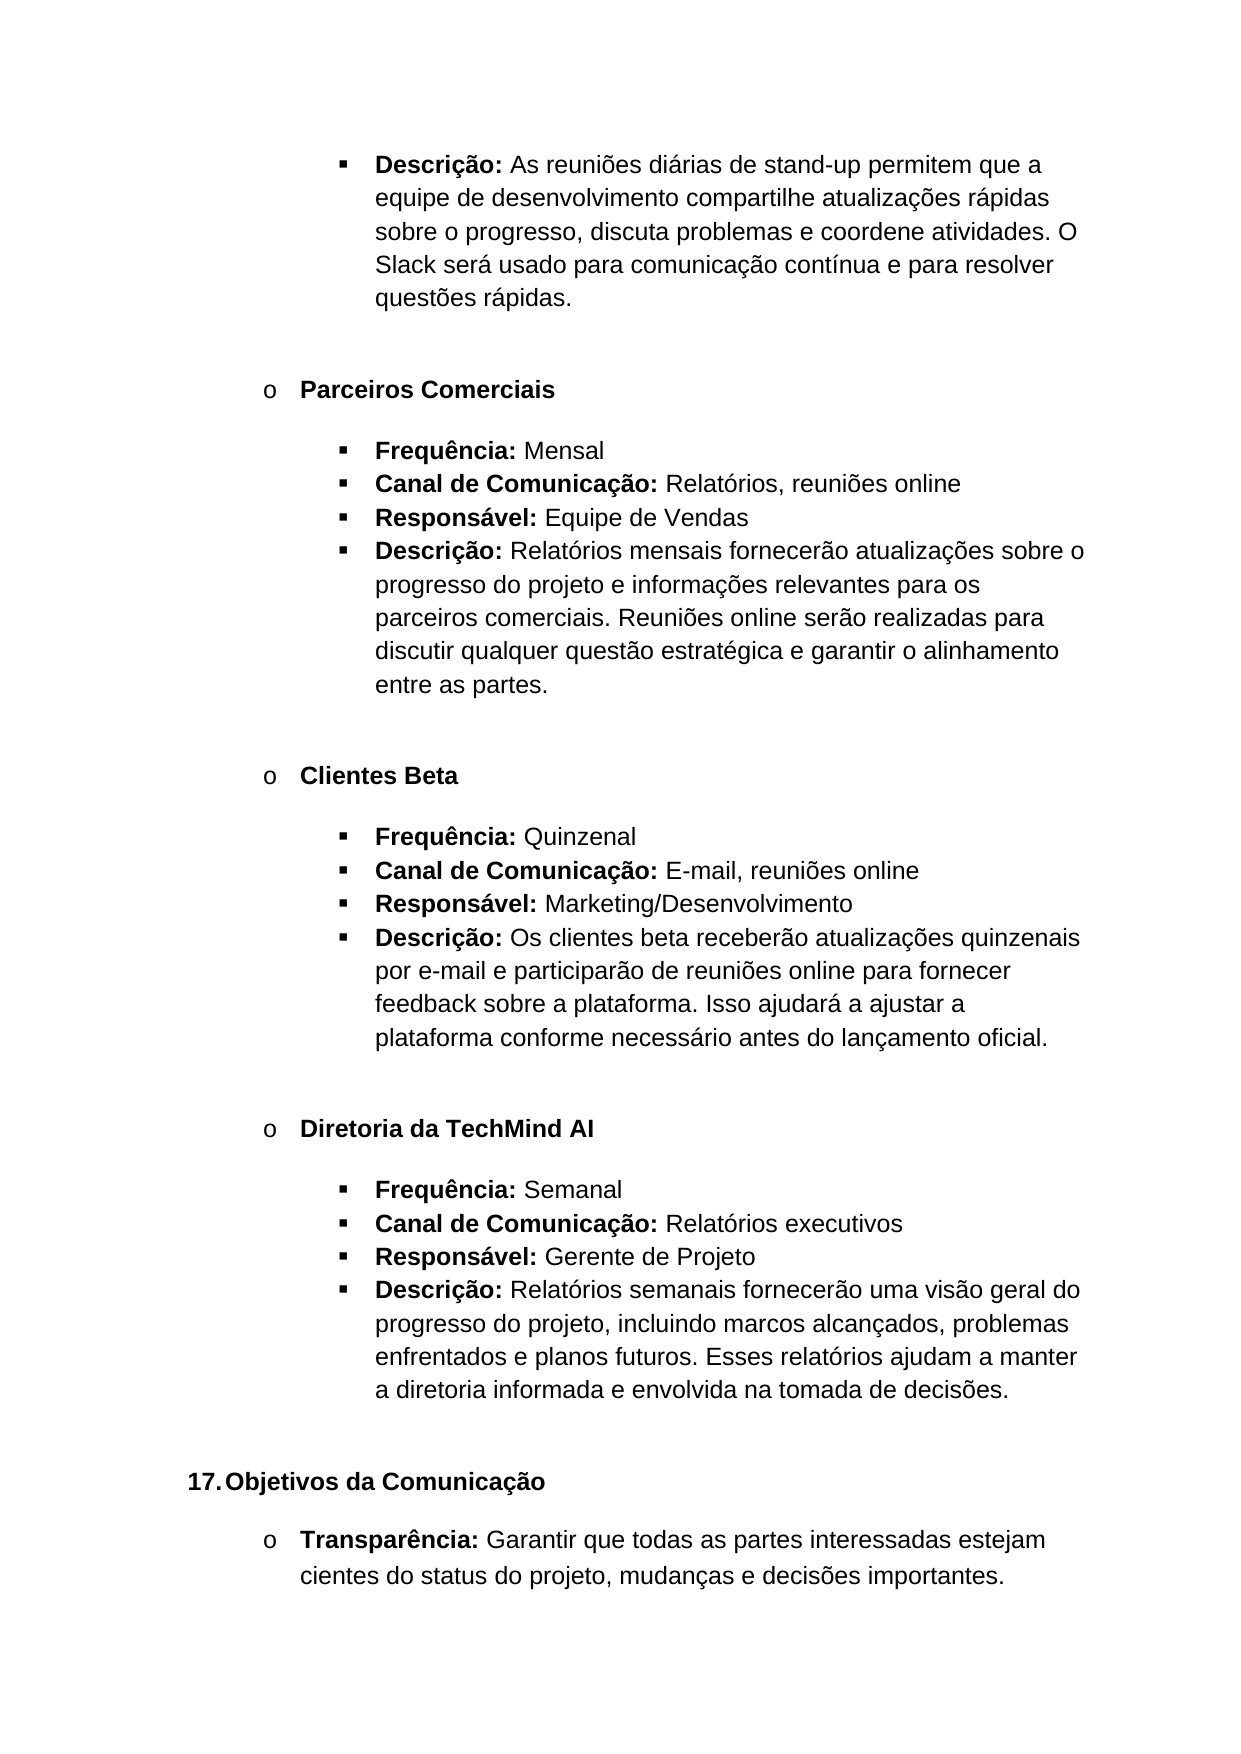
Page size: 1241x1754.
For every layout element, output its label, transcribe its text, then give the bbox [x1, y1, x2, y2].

list Descrição: Relatórios semanais fornecerão uma visão geral do progresso do projeto, incluindo marcos alcançados, problemas enfrentados e planos futuros. Esses relatórios ajudam a manter a diretoria informada e envolvida na tomada de decisões. [337, 1275, 1090, 1404]
list Frequência: Quinzenal [337, 822, 1090, 851]
list Clientes Beta [262, 761, 1090, 792]
list Parceiros Comerciais [262, 375, 1090, 406]
list Descrição: As reuniões diárias de stand-up permitem que a equipe de desenvolvimento compartilhe atualizações rápidas sobre o progresso, discuta problemas e coordene atividades. O Slack será usado para comunicação contínua e para resolver questões rápidas. [337, 150, 1090, 312]
list Responsável: Marketing/Desenvolvimento [337, 889, 1090, 918]
list Descrição: Os clientes beta receberão atualizações quinzenais por e-mail e participarão de reuniões online para fornecer feedback sobre a plataforma. Isso ajudará a ajustar a plataforma conforme necessário antes do lançamento oficial. [337, 922, 1090, 1051]
list Canal de Comunicação: E-mail, reuniões online [337, 856, 1090, 884]
list Responsável: Equipe de Vendas [337, 503, 1090, 532]
list Canal de Comunicação: Relatórios executivos [337, 1208, 1090, 1237]
list Frequência: Mensal [337, 436, 1090, 465]
list Objetivos da Comunicação [187, 1467, 1090, 1496]
list Diretoria da TechMind AI [262, 1114, 1090, 1145]
list Descrição: Relatórios mensais fornecerão atualizações sobre o progresso do projeto e informações relevantes para os parceiros comerciais. Reuniões online serão realizadas para discutir qualquer questão estratégica e garantir o alinhamento entre as partes. [337, 536, 1090, 698]
list Frequência: Semanal [337, 1175, 1090, 1204]
list Responsável: Gerente de Projeto [337, 1242, 1090, 1271]
list Canal de Comunicação: Relatórios, reuniões online [337, 469, 1090, 498]
list Transparência: Garantir que todas as partes interessadas estejam cientes do status do projeto, mudanças e decisões importantes. [262, 1526, 1090, 1590]
